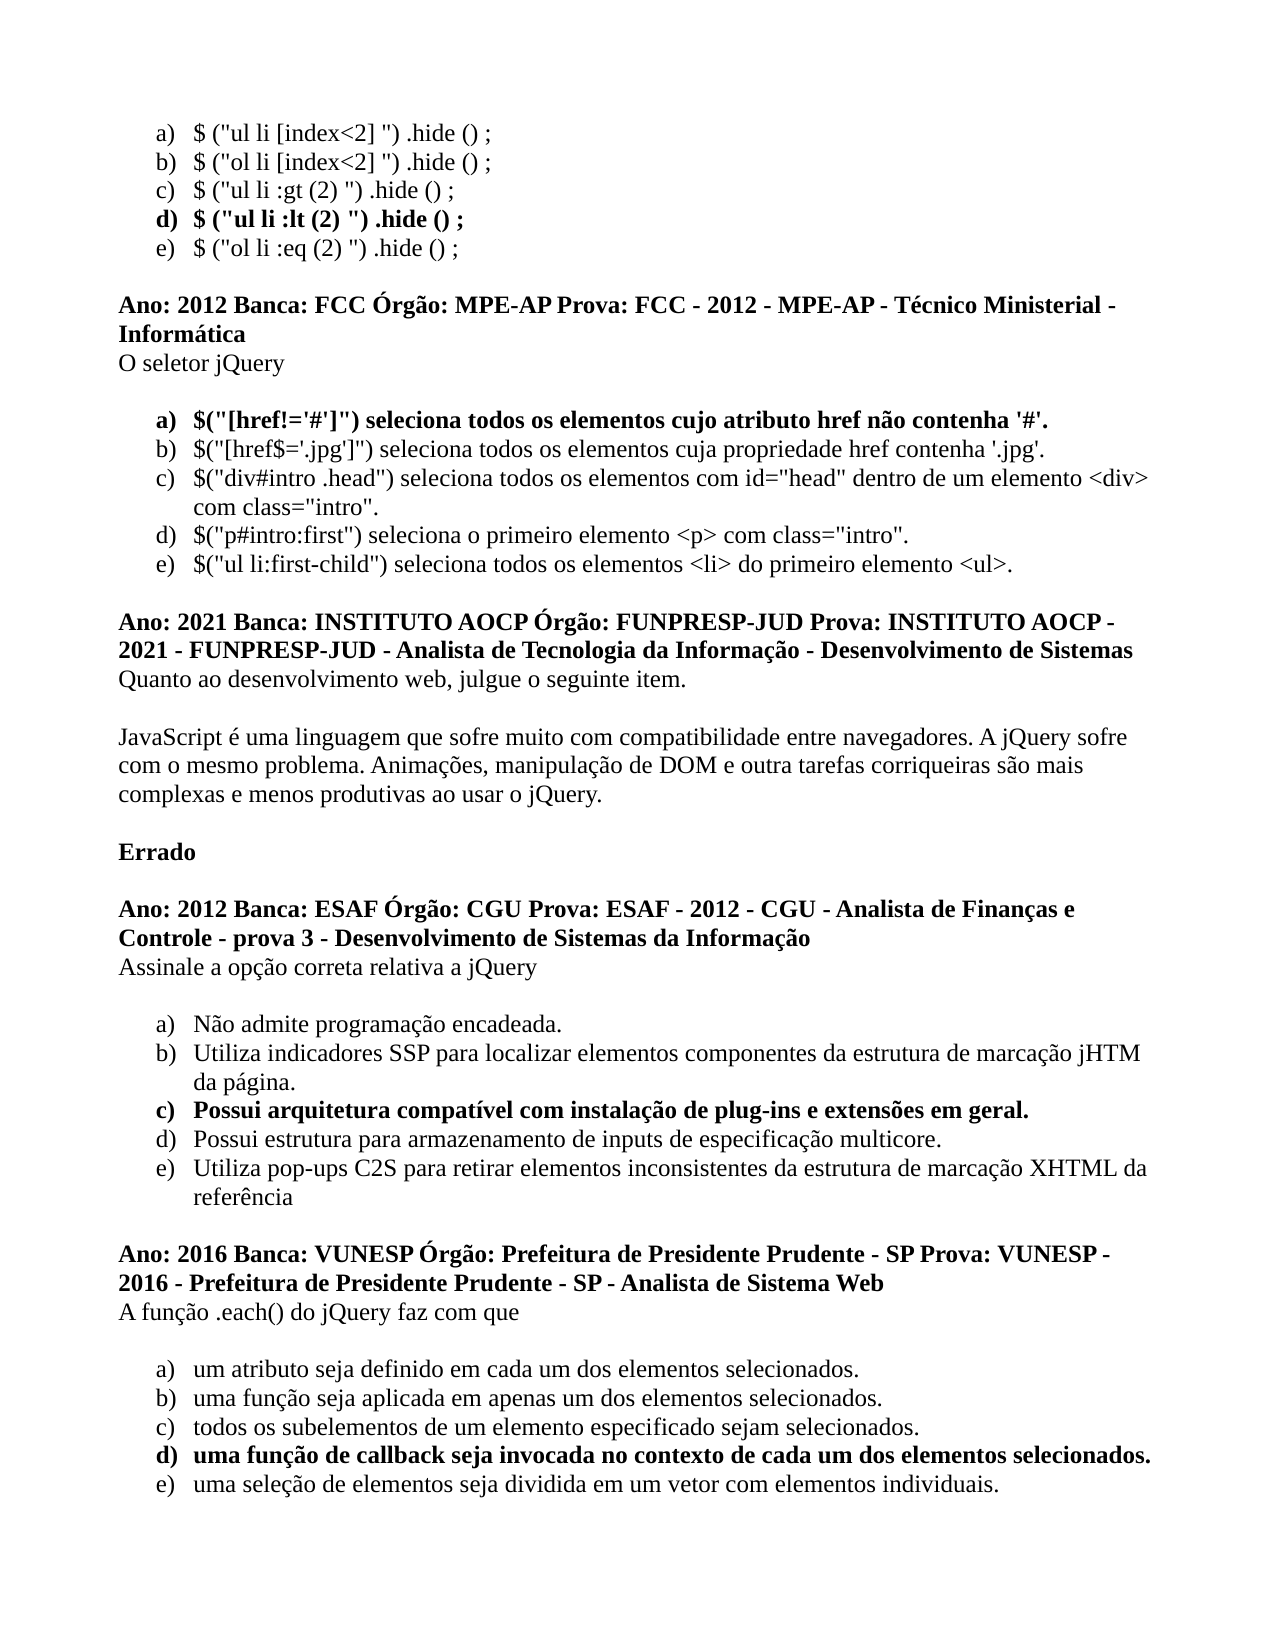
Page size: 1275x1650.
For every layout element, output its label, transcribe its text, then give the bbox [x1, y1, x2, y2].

list $("ul li:first-child") seleciona todos os elementos <li> do primeiro elemento <ul>. [156, 549, 1157, 578]
list Possui estrutura para armazenamento de inputs de especificação multicore. [156, 1124, 1157, 1153]
list $ ("ol li [index<2] ") .hide () ; [156, 147, 1157, 176]
text Ano: 2012 Banca: FCC Órgão: MPE-AP Prova: FCC - 2012 - MPE-AP - Técnico Ministerial - Informática [118, 291, 1157, 348]
text Quanto ao desenvolvimento web, julgue o seguinte item. [118, 664, 1157, 693]
text A função .each() do jQuery faz com que [118, 1297, 1157, 1326]
list $("p#intro:first") seleciona o primeiro elemento <p> com class="intro". [156, 521, 1157, 549]
list todos os subelementos de um elemento especificado sejam selecionados. [156, 1412, 1157, 1441]
list Possui arquitetura compatível com instalação de plug-ins e extensões em geral. [156, 1096, 1157, 1124]
list $ ("ul li :lt (2) ") .hide () ; [156, 204, 1157, 233]
list Utiliza pop-ups C2S para retirar elementos inconsistentes da estrutura de marcação XHTML da referência [156, 1153, 1157, 1211]
text Ano: 2012 Banca: ESAF Órgão: CGU Prova: ESAF - 2012 - CGU - Analista de Finanças e Controle - prova 3 - Desenvolvimento de Sistemas da Informação [118, 894, 1157, 952]
list Utiliza indicadores SSP para localizar elementos componentes da estrutura de marcação jHTM da página. [156, 1038, 1157, 1096]
list uma função seja aplicada em apenas um dos elementos selecionados. [156, 1383, 1157, 1412]
text Ano: 2016 Banca: VUNESP Órgão: Prefeitura de Presidente Prudente - SP Prova: VUNESP - 2016 - Prefeitura de Presidente Prudente - SP - Analista de Sistema Web [118, 1239, 1157, 1297]
list um atributo seja definido em cada um dos elementos selecionados. [156, 1354, 1157, 1383]
text Errado [118, 837, 1157, 866]
list $ ("ol li :eq (2) ") .hide () ; [156, 233, 1157, 262]
list $("div#intro .head") seleciona todos os elementos com id="head" dentro de um elemento <div> com class="intro". [156, 463, 1157, 521]
list uma função de callback seja invocada no contexto de cada um dos elementos selecionados. [156, 1441, 1157, 1469]
list $("[href$='.jpg']") seleciona todos os elementos cuja propriedade href contenha '.jpg'. [156, 434, 1157, 463]
text Ano: 2021 Banca: INSTITUTO AOCP Órgão: FUNPRESP-JUD Prova: INSTITUTO AOCP - 2021 - FUNPRESP-JUD - Analista de Tecnologia da Informação - Desenvolvimento de Sistemas [118, 607, 1157, 664]
text Assinale a opção correta relativa a jQuery [118, 952, 1157, 981]
list $ ("ul li :gt (2) ") .hide () ; [156, 176, 1157, 204]
list Não admite programação encadeada. [156, 1009, 1157, 1038]
text O seletor jQuery [118, 348, 1157, 377]
list $("[href!='#']") seleciona todos os elementos cujo atributo href não contenha '#'. [156, 406, 1157, 434]
list uma seleção de elementos seja dividida em um vetor com elementos individuais. [156, 1469, 1157, 1498]
list $ ("ul li [index<2] ") .hide () ; [156, 118, 1157, 147]
text JavaScript é uma linguagem que sofre muito com compatibilidade entre navegadores. A jQuery sofre com o mesmo problema. Animações, manipulação de DOM e outra tarefas corriqueiras são mais complexas e menos produtivas ao usar o jQuery. [118, 722, 1157, 808]
